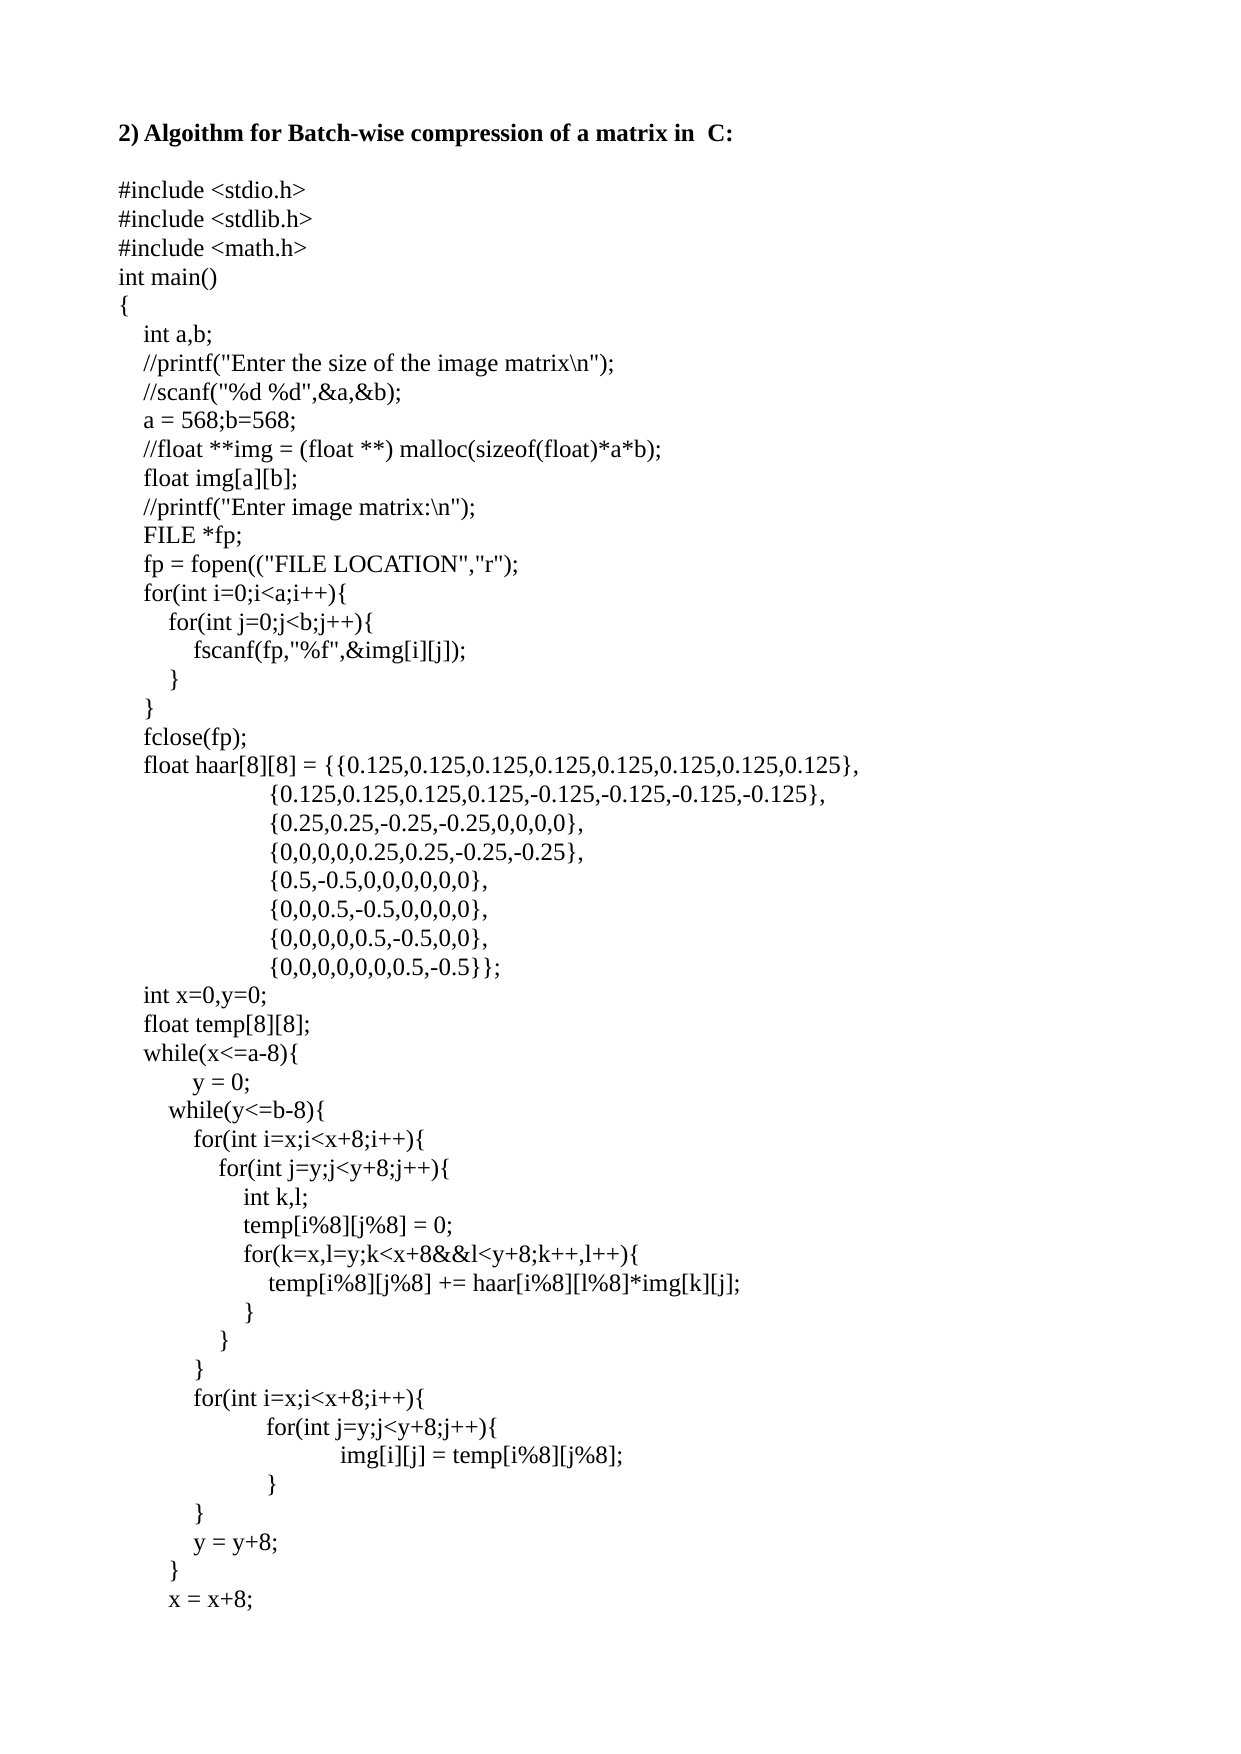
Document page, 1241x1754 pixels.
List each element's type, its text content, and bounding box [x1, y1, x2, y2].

text {0,0,0.5,-0.5,0,0,0,0}, [118, 894, 1122, 923]
text y = y+8; [118, 1527, 1122, 1556]
text 2) Algoithm for Batch-wise compression of a matrix in C: [118, 118, 1122, 147]
text float img[a][b]; [118, 463, 1122, 492]
text fscanf(fp,"%f",&img[i][j]); [118, 636, 1122, 664]
text for(int j=y;j<y+8;j++){ [118, 1412, 1122, 1441]
text x = x+8; [118, 1584, 1122, 1613]
text //float **img = (float **) malloc(sizeof(float)*a*b); [118, 434, 1122, 463]
text fp = fopen(("FILE LOCATION","r"); [118, 549, 1122, 578]
text temp[i%8][j%8] += haar[i%8][l%8]*img[k][j]; [118, 1268, 1122, 1297]
text } [118, 664, 1122, 693]
text {0,0,0,0,0.5,-0.5,0,0}, [118, 923, 1122, 952]
text for(int i=0;i<a;i++){ [118, 578, 1122, 607]
text } [118, 1354, 1122, 1383]
text fclose(fp); [118, 722, 1122, 751]
text #include <math.h> [118, 233, 1122, 262]
text } [118, 1469, 1122, 1498]
text //scanf("%d %d",&a,&b); [118, 377, 1122, 406]
text } [118, 693, 1122, 722]
text int k,l; [118, 1182, 1122, 1211]
text {0,0,0,0,0.25,0.25,-0.25,-0.25}, [118, 837, 1122, 866]
text } [118, 1498, 1122, 1527]
text float haar[8][8] = {{0.125,0.125,0.125,0.125,0.125,0.125,0.125,0.125}, [118, 751, 1122, 779]
text float temp[8][8]; [118, 1009, 1122, 1038]
text #include <stdlib.h> [118, 204, 1122, 233]
text #include <stdio.h> [118, 176, 1122, 204]
text //printf("Enter the size of the image matrix\n"); [118, 348, 1122, 377]
text for(int j=y;j<y+8;j++){ [118, 1153, 1122, 1182]
text for(int i=x;i<x+8;i++){ [118, 1124, 1122, 1153]
text //printf("Enter image matrix:\n"); [118, 492, 1122, 521]
text FILE *fp; [118, 521, 1122, 549]
text temp[i%8][j%8] = 0; [118, 1211, 1122, 1239]
text {0,0,0,0,0,0,0.5,-0.5}}; [118, 952, 1122, 981]
text for(k=x,l=y;k<x+8&&l<y+8;k++,l++){ [118, 1239, 1122, 1268]
text int a,b; [118, 319, 1122, 348]
text {0.125,0.125,0.125,0.125,-0.125,-0.125,-0.125,-0.125}, [118, 779, 1122, 808]
text {0.5,-0.5,0,0,0,0,0,0}, [118, 866, 1122, 894]
text while(x<=a-8){ [118, 1038, 1122, 1067]
text while(y<=b-8){ [118, 1096, 1122, 1124]
text int x=0,y=0; [118, 981, 1122, 1009]
text a = 568;b=568; [118, 406, 1122, 434]
text img[i][j] = temp[i%8][j%8]; [118, 1441, 1122, 1469]
text int main() [118, 262, 1122, 291]
text { [118, 291, 1122, 319]
text for(int j=0;j<b;j++){ [118, 607, 1122, 636]
text } [118, 1297, 1122, 1326]
text {0.25,0.25,-0.25,-0.25,0,0,0,0}, [118, 808, 1122, 837]
text } [118, 1326, 1122, 1354]
text } [118, 1556, 1122, 1584]
text for(int i=x;i<x+8;i++){ [118, 1383, 1122, 1412]
text y = 0; [118, 1067, 1122, 1096]
